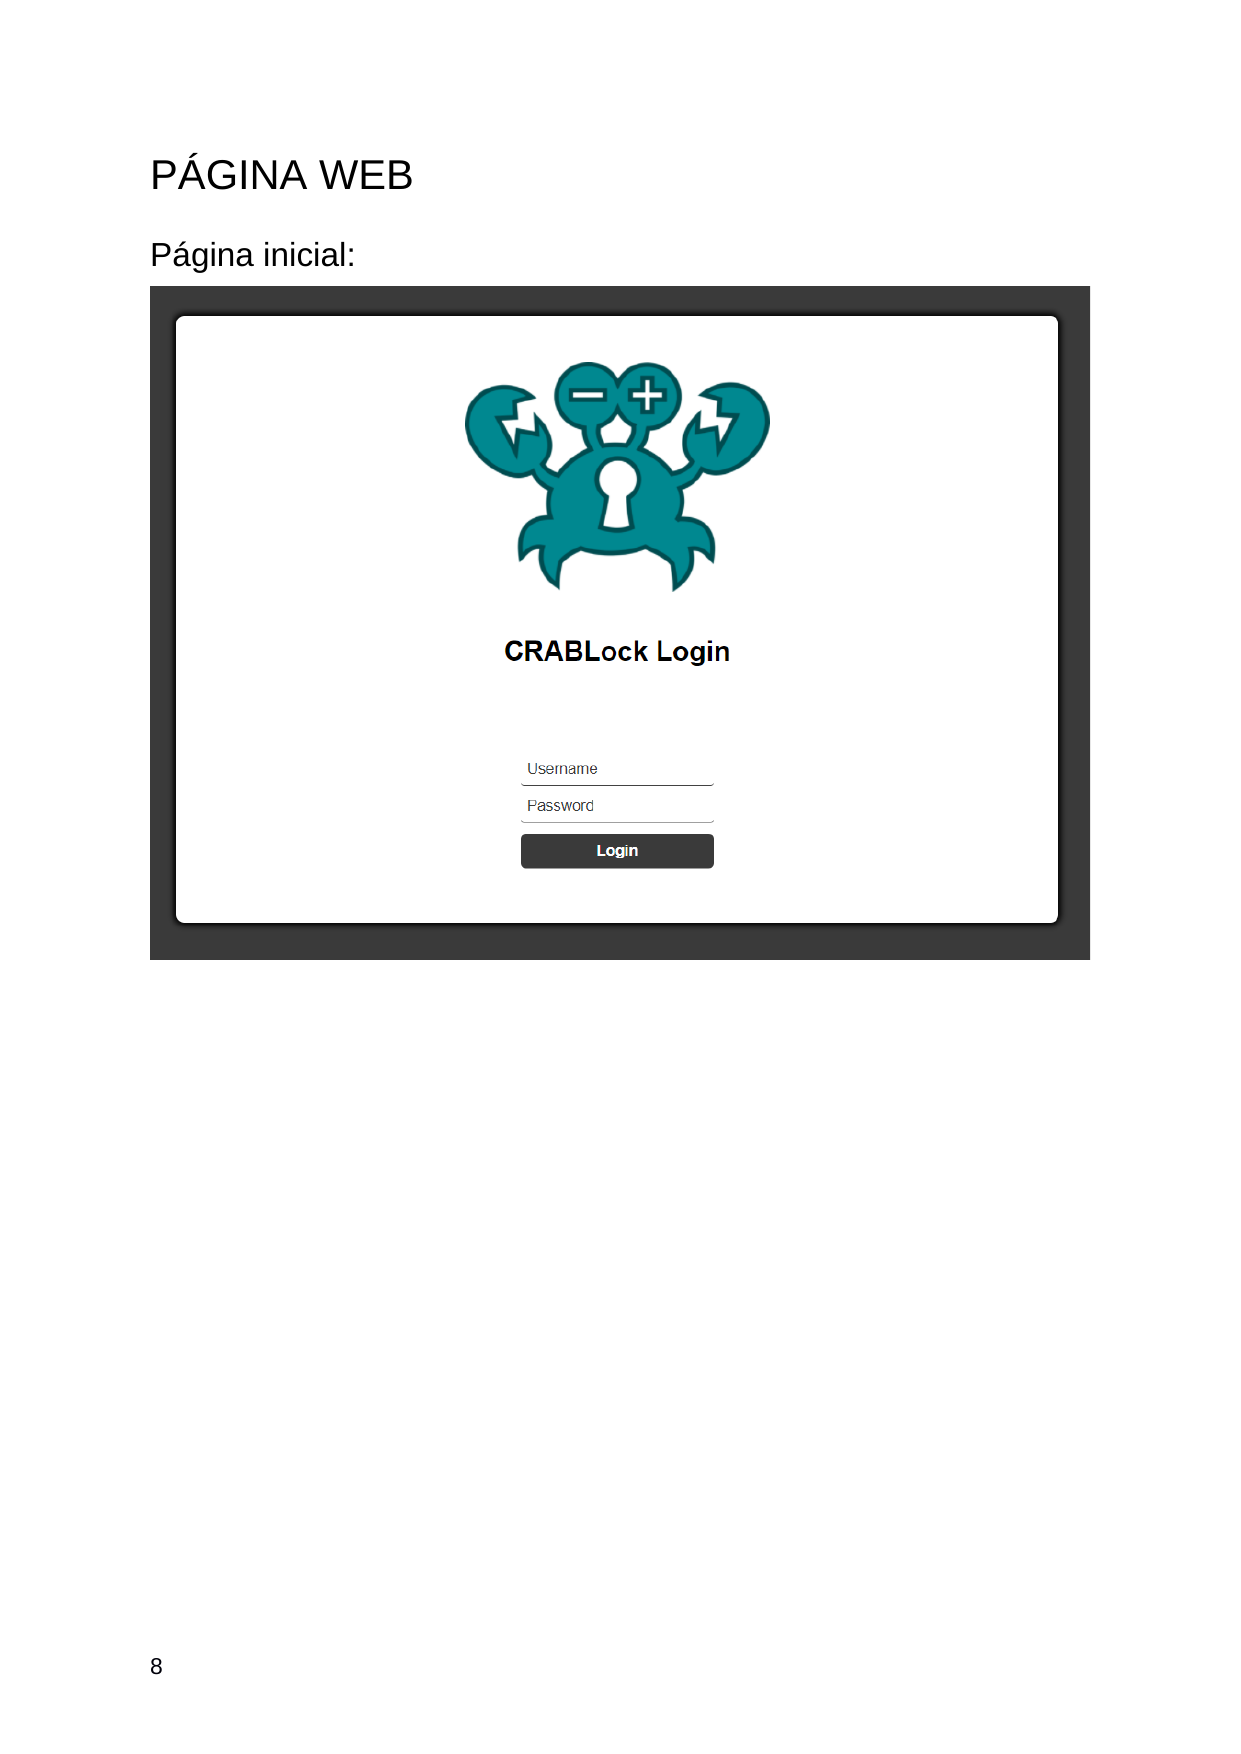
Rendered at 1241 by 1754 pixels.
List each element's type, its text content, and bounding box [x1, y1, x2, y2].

subtitle Página inicial: [150, 235, 1090, 274]
subtitle PÁGINA WEB [150, 150, 1090, 198]
picture [150, 286, 1091, 960]
